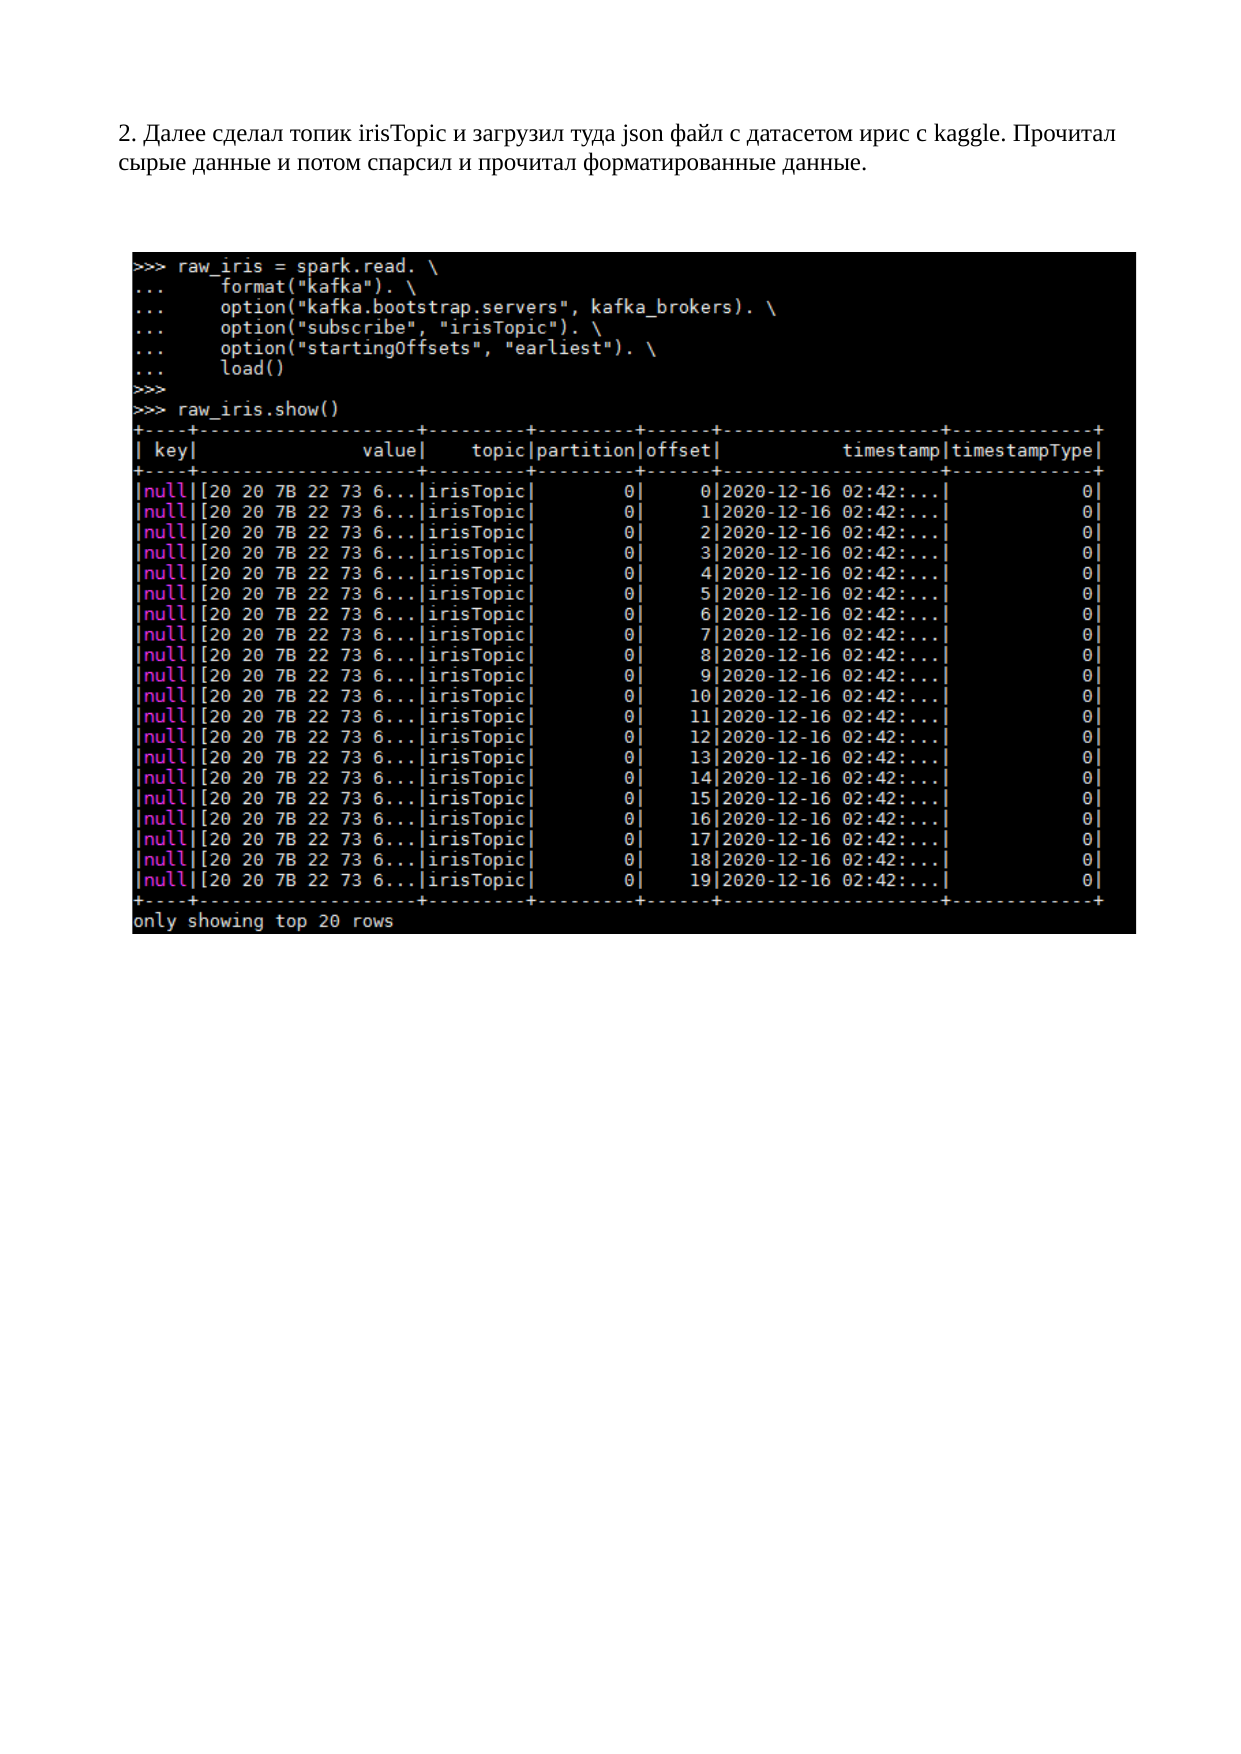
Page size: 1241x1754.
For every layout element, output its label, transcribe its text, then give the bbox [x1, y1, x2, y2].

text 2. Далее сделал топик irisTopic и загрузил туда json файл с датасетом ирис с kaggle. Прочитал сырые данные и потом спарсил и прочитал форматированные данные. [118, 118, 1122, 176]
picture [132, 252, 1137, 934]
